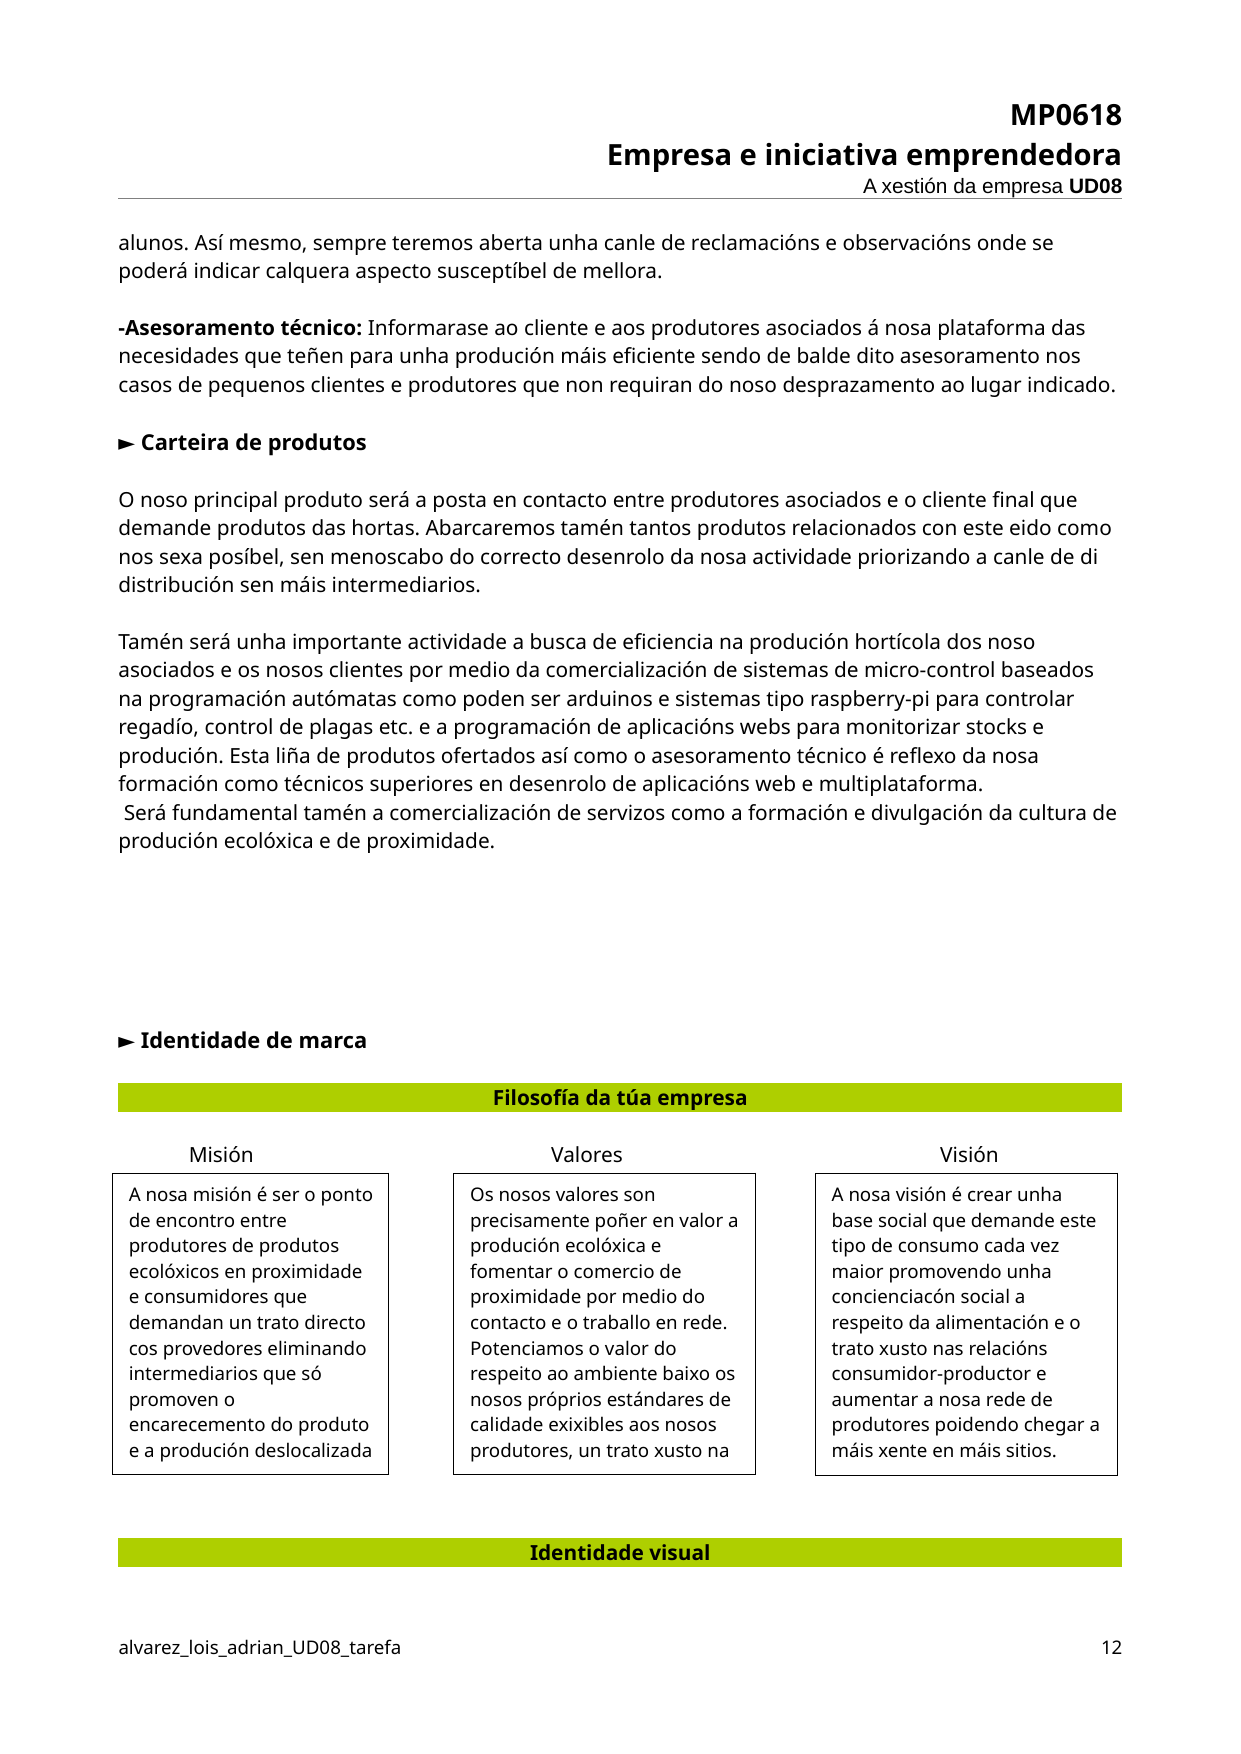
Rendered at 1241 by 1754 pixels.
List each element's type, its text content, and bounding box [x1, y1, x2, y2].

text alunos. Así mesmo, sempre teremos aberta unha canle de reclamacións e observacións onde se poderá indicar calquera aspecto susceptíbel de mellora. [118, 228, 1122, 284]
text A nosa misión é ser o ponto de encontro entre produtores de produtos ecolóxicos en proximidade e consumidores que demandan un trato directo cos provedores eliminando intermediarios que só promoven o encarecemento do produto e a produción deslocalizada e extensiva. [128, 1182, 373, 1466]
text ► Carteira de produtos [118, 427, 1122, 456]
text A nosa visión é crear unha base social que demande este tipo de consumo cada vez maior promovendo unha concienciacón social a respeito da alimentación e o trato xusto nas relacións consumidor-productor e aumentar a nosa rede de produtores poidendo chegar a máis xente en máis sitios. [831, 1182, 1101, 1462]
text O noso principal produto será a posta en contacto entre produtores asociados e o cliente final que demande produtos das hortas. Abarcaremos tamén tantos produtos relacionados con este eido como nos sexa posíbel, sen menoscabo do correcto desenrolo da nosa actividade priorizando a canle de di distribución sen máis intermediarios. [118, 485, 1122, 599]
text Misión Valores Visión [118, 1140, 1122, 1169]
text -Asesoramento técnico: Informarase ao cliente e aos produtores asociados á nosa plataforma das necesidades que teñen para unha produción máis eficiente sendo de balde dito asesoramento nos casos de pequenos clientes e produtores que non requiran do noso desprazamento ao lugar indicado. [118, 313, 1122, 398]
text ► Identidade de marca [118, 1025, 1122, 1055]
text Tamén será unha importante actividade a busca de eficiencia na produción hortícola dos noso asociados e os nosos clientes por medio da comercialización de sistemas de micro-control baseados na programación autómatas como poden ser arduinos e sistemas tipo raspberry-pi para controlar regadío, control de plagas etc. e a programación de aplicacións webs para monitorizar stocks e produción. Esta liña de produtos ofertados así como o asesoramento técnico é reflexo da nosa formación como técnicos superiores en desenrolo de aplicacións web e multiplataforma. [118, 627, 1122, 798]
text Os nosos valores son precisamente poñer en valor a produción ecolóxica e fomentar o comercio de proximidade por medio do contacto e o traballo en rede. Potenciamos o valor do respeito ao ambiente baixo os nosos próprios estándares de calidade exixibles aos nosos produtores, un trato xusto na repartición de beneficios e o trato humano ao cliente. [470, 1182, 739, 1466]
text Filosofía da túa empresa [118, 1083, 1122, 1112]
text Será fundamental tamén a comercialización de servizos como a formación e divulgación da cultura de produción ecolóxica e de proximidade. [118, 798, 1122, 854]
text Identidade visual [118, 1538, 1122, 1567]
